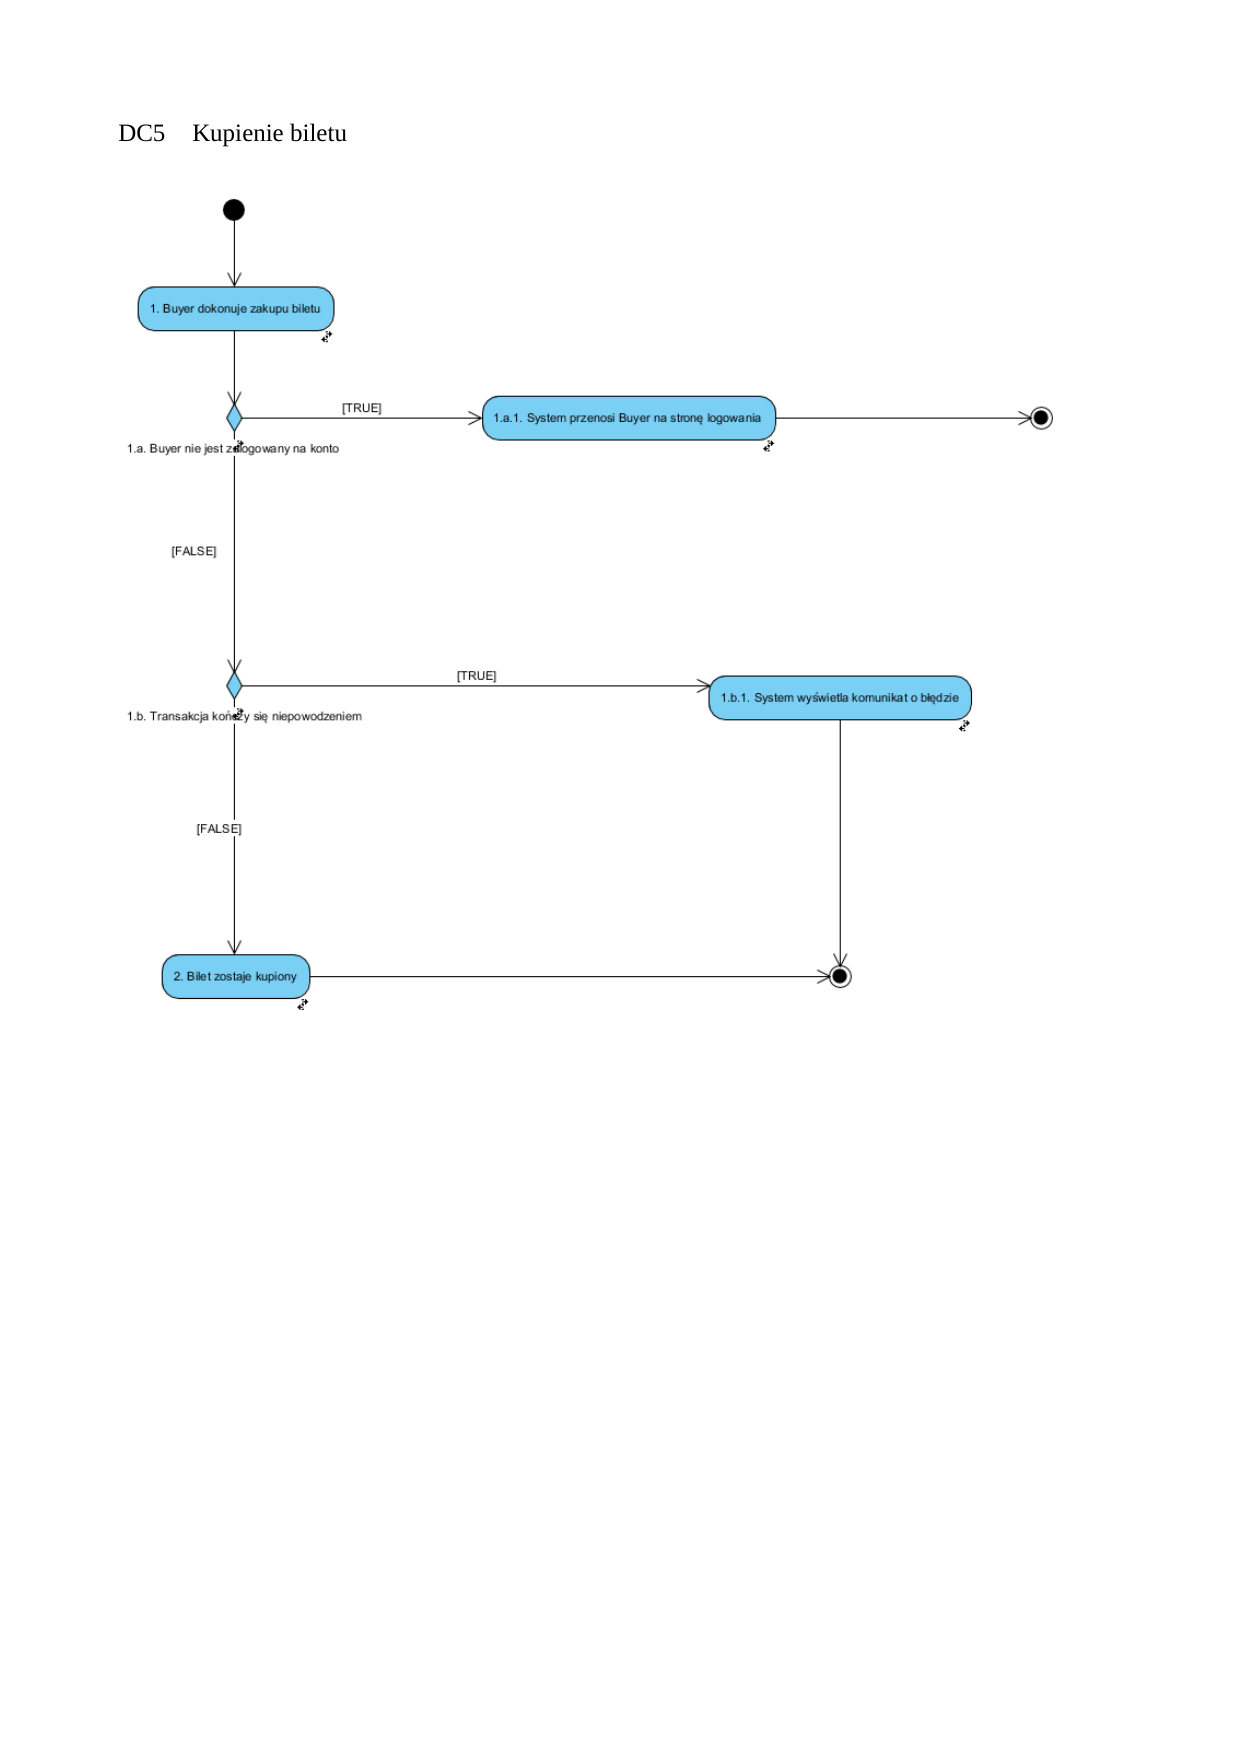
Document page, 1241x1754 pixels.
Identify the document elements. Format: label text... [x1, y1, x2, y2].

picture [118, 175, 1123, 1057]
text DC5 Kupienie biletu [118, 118, 1122, 147]
